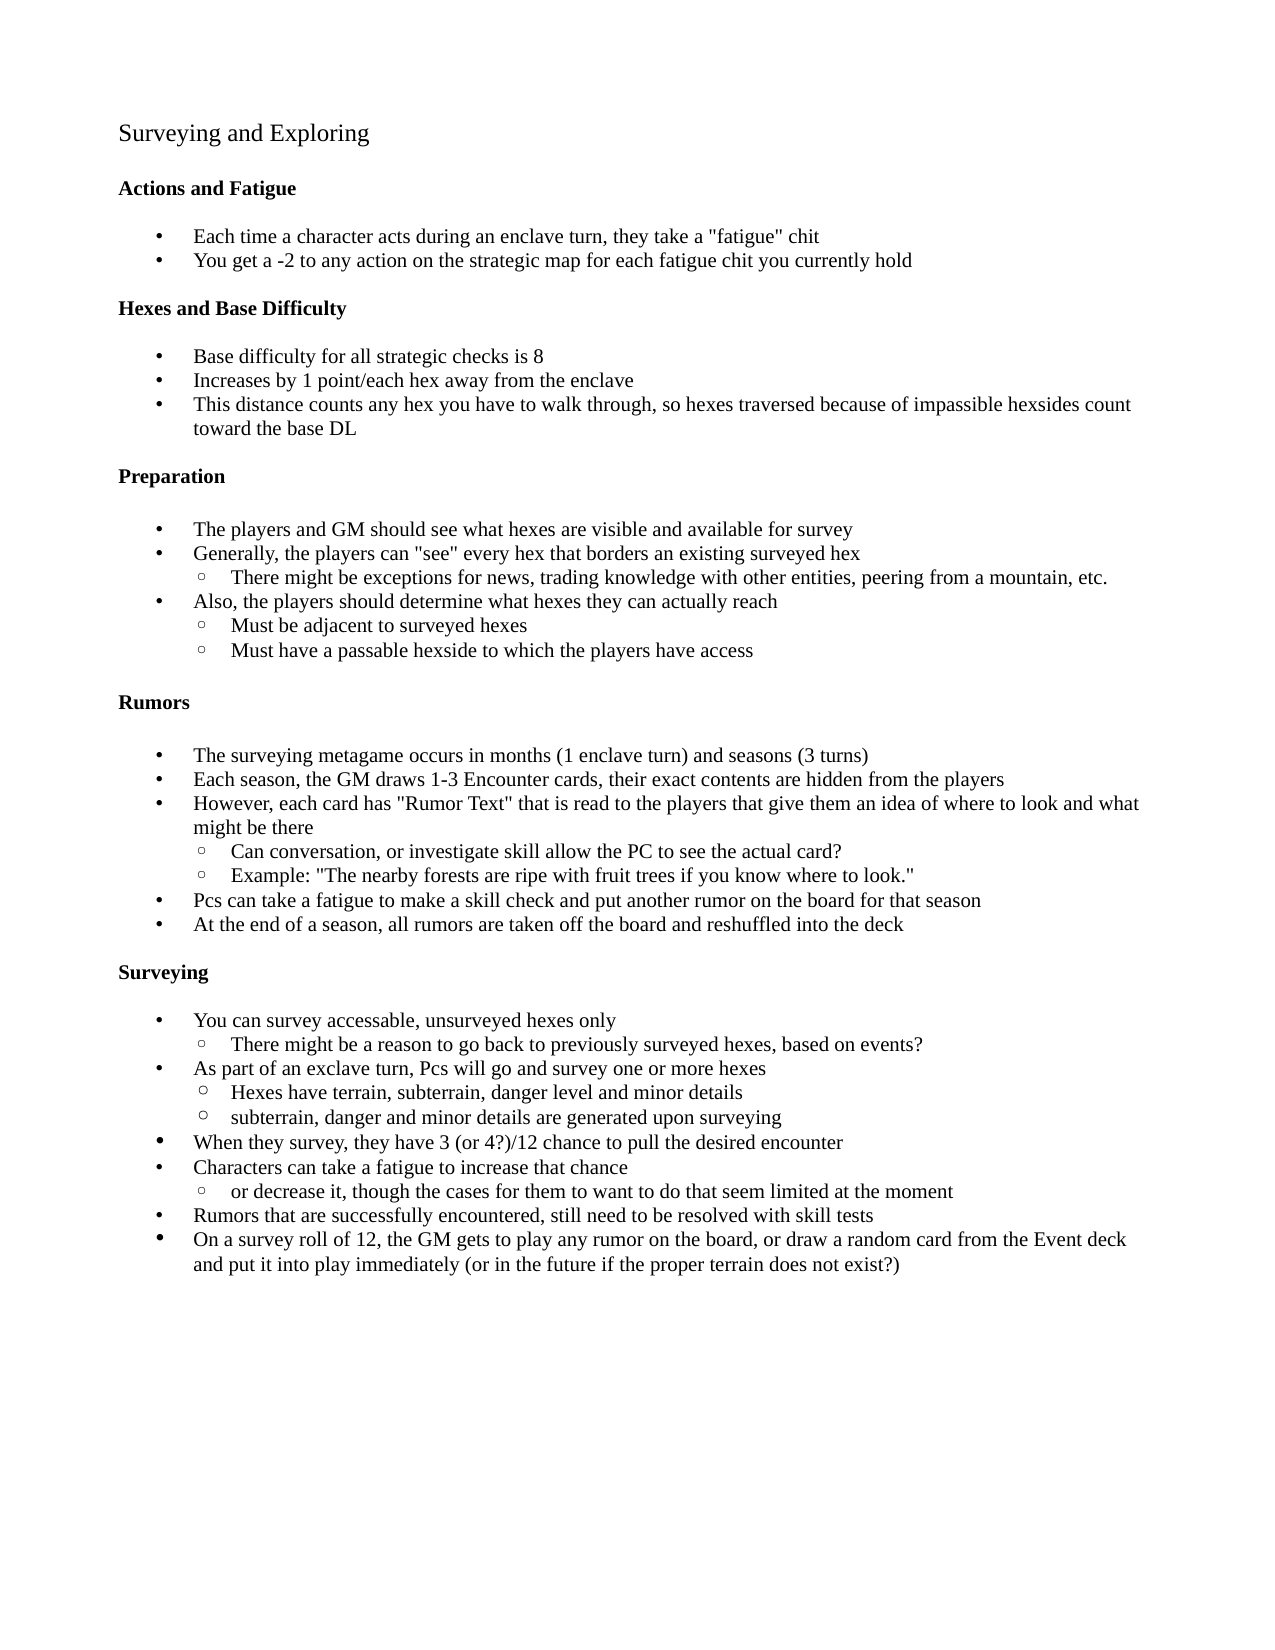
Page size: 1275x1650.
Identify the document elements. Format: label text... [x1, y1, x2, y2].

list You can survey accessable, unsurveyed hexes only [156, 1008, 1157, 1032]
list This distance counts any hex you have to walk through, so hexes traversed because of impassible hexsides count toward the base DL [156, 392, 1157, 440]
list When they survey, they have 3 (or 4?)/12 chance to pull the desired encounter [156, 1130, 1157, 1155]
list There might be a reason to go back to previously surveyed hexes, based on events? [193, 1032, 1157, 1056]
list Must have a passable hexside to which the players have access [193, 637, 1157, 662]
list Must be adjacent to surveyed hexes [193, 613, 1157, 637]
list Can conversation, or investigate skill allow the PC to see the actual card? [193, 839, 1157, 863]
list Each time a character acts during an enclave turn, they take a "fatigue" chit [156, 224, 1157, 248]
list Characters can take a fatigue to increase that chance [156, 1155, 1157, 1179]
list Each season, the GM draws 1-3 Encounter cards, their exact contents are hidden from the players [156, 767, 1157, 791]
text Actions and Fatigue [118, 176, 1157, 200]
list You get a -2 to any action on the strategic map for each fatigue chit you currently hold [156, 248, 1157, 272]
list At the end of a season, all rumors are taken off the board and reshuffled into the deck [156, 912, 1157, 936]
text Surveying and Exploring [118, 118, 1157, 147]
list subterrain, danger and minor details are generated upon surveying [193, 1105, 1157, 1130]
list As part of an exclave turn, Pcs will go and survey one or more hexes [156, 1056, 1157, 1080]
list or decrease it, though the cases for them to want to do that seem limited at the moment [193, 1179, 1157, 1203]
list The players and GM should see what hexes are visible and available for survey [156, 517, 1157, 541]
list Rumors that are successfully encountered, still need to be resolved with skill tests [156, 1203, 1157, 1227]
text Rumors [118, 690, 1157, 714]
list Hexes have terrain, subterrain, danger level and minor details [193, 1080, 1157, 1105]
text Hexes and Base Difficulty [118, 296, 1157, 320]
list Generally, the players can "see" every hex that borders an existing surveyed hex [156, 541, 1157, 565]
list Increases by 1 point/each hex away from the enclave [156, 368, 1157, 392]
list Also, the players should determine what hexes they can actually reach [156, 589, 1157, 613]
list However, each card has "Rumor Text" that is read to the players that give them an idea of where to look and what might be there [156, 791, 1157, 839]
list The surveying metagame occurs in months (1 enclave turn) and seasons (3 turns) [156, 743, 1157, 767]
text Preparation [118, 464, 1157, 488]
text Surveying [118, 960, 1157, 984]
list Example: "The nearby forests are ripe with fruit trees if you know where to look." [193, 863, 1157, 887]
list Pcs can take a fatigue to make a skill check and put another rumor on the board for that season [156, 887, 1157, 912]
list On a survey roll of 12, the GM gets to play any rumor on the board, or draw a random card from the Event deck and put it into play immediately (or in the future if the proper terrain does not exist?) [156, 1227, 1157, 1276]
list There might be exceptions for news, trading knowledge with other entities, peering from a mountain, etc. [193, 565, 1157, 589]
list Base difficulty for all strategic checks is 8 [156, 344, 1157, 368]
